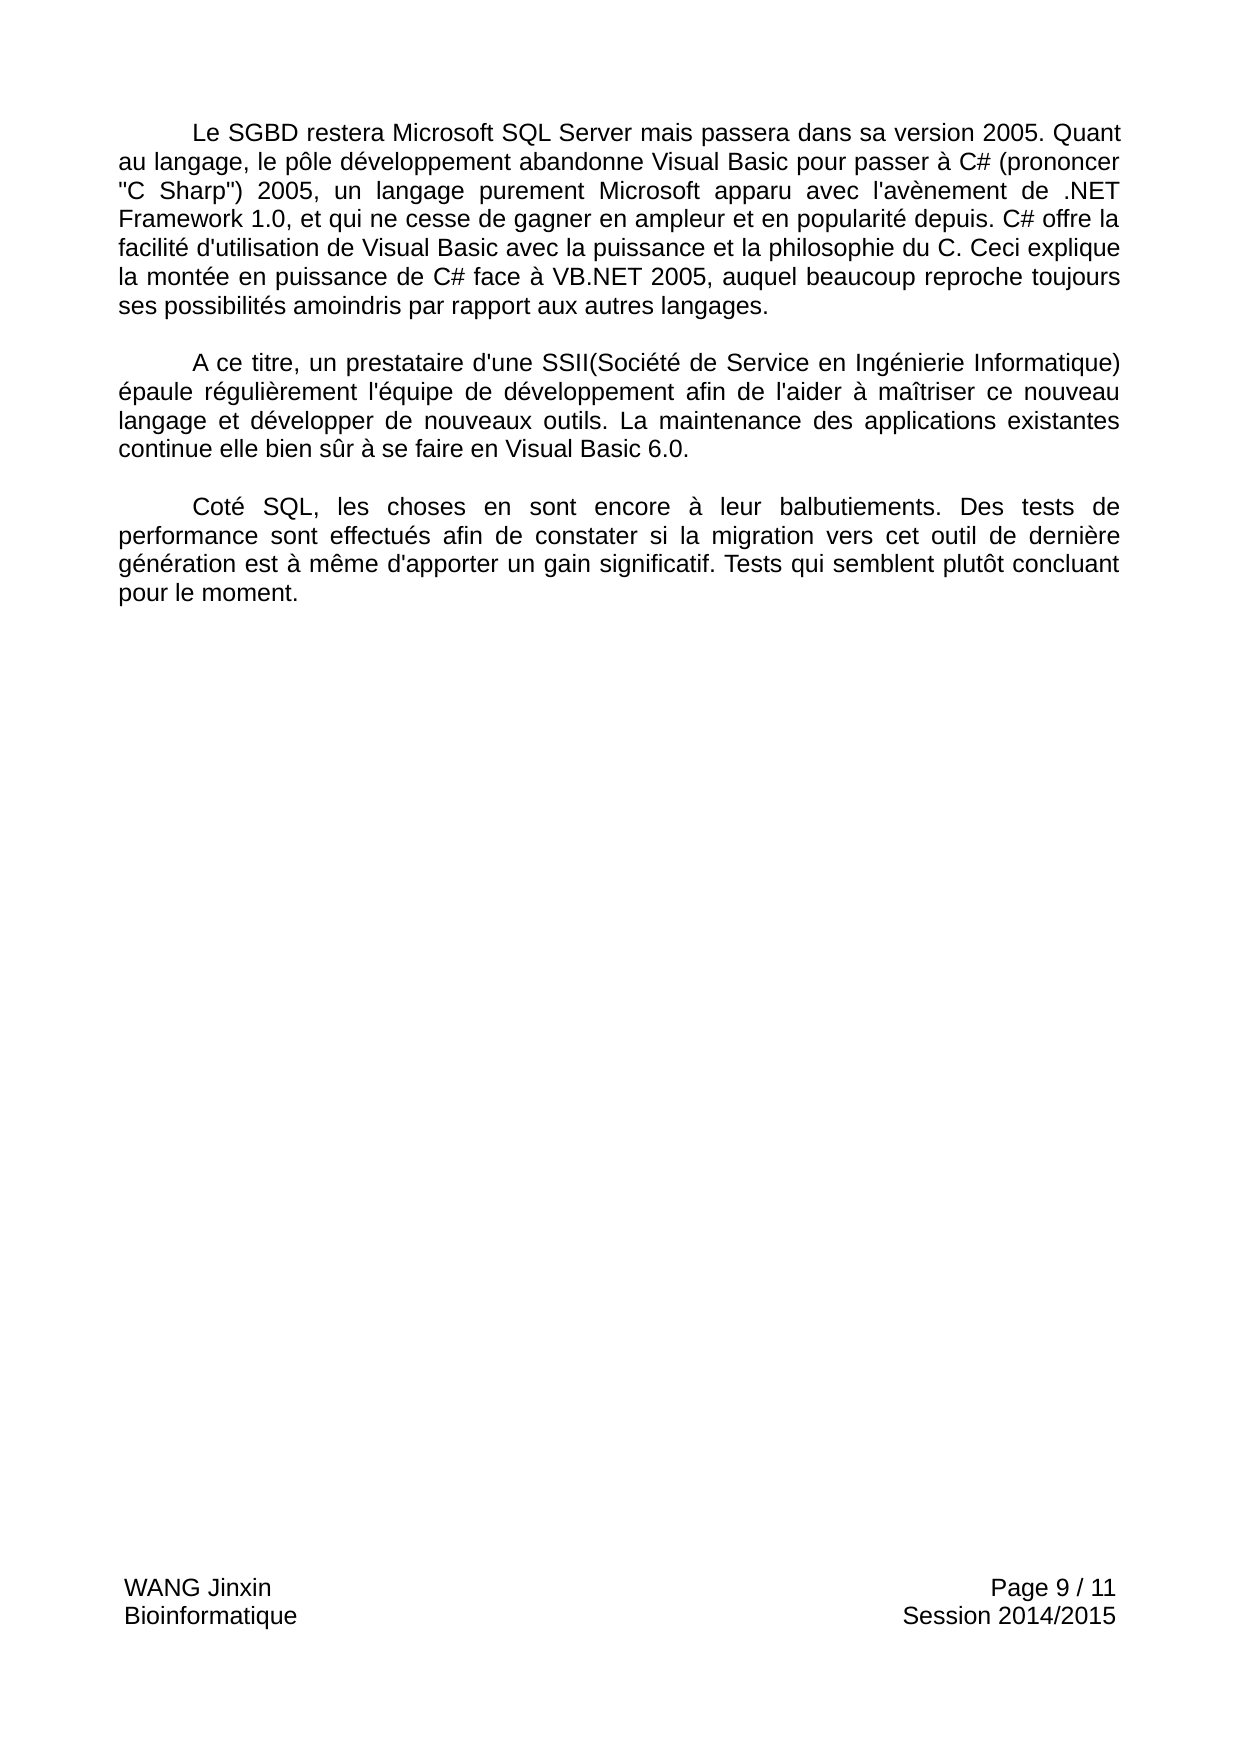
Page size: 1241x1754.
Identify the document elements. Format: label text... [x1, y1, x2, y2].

text Coté SQL, les choses en sont encore à leur balbutiements. Des tests de performance sont effectués afin de constater si la migration vers cet outil de dernière génération est à même d'apporter un gain significatif. Tests qui semblent plutôt concluant pour le moment. [118, 492, 1122, 607]
text A ce titre, un prestataire d'une SSII(Société de Service en Ingénierie Informatique) épaule régulièrement l'équipe de développement afin de l'aider à maîtriser ce nouveau langage et développer de nouveaux outils. La maintenance des applications existantes continue elle bien sûr à se faire en Visual Basic 6.0. [118, 348, 1122, 463]
text Le SGBD restera Microsoft SQL Server mais passera dans sa version 2005. Quant au langage, le pôle développement abandonne Visual Basic pour passer à C# (prononcer "C Sharp") 2005, un langage purement Microsoft apparu avec l'avènement de .NET Framework 1.0, et qui ne cesse de gagner en ampleur et en popularité depuis. C# offre la facilité d'utilisation de Visual Basic avec la puissance et la philosophie du C. Ceci explique la montée en puissance de C# face à VB.NET 2005, auquel beaucoup reproche toujours ses possibilités amoindris par rapport aux autres langages. [118, 118, 1122, 319]
